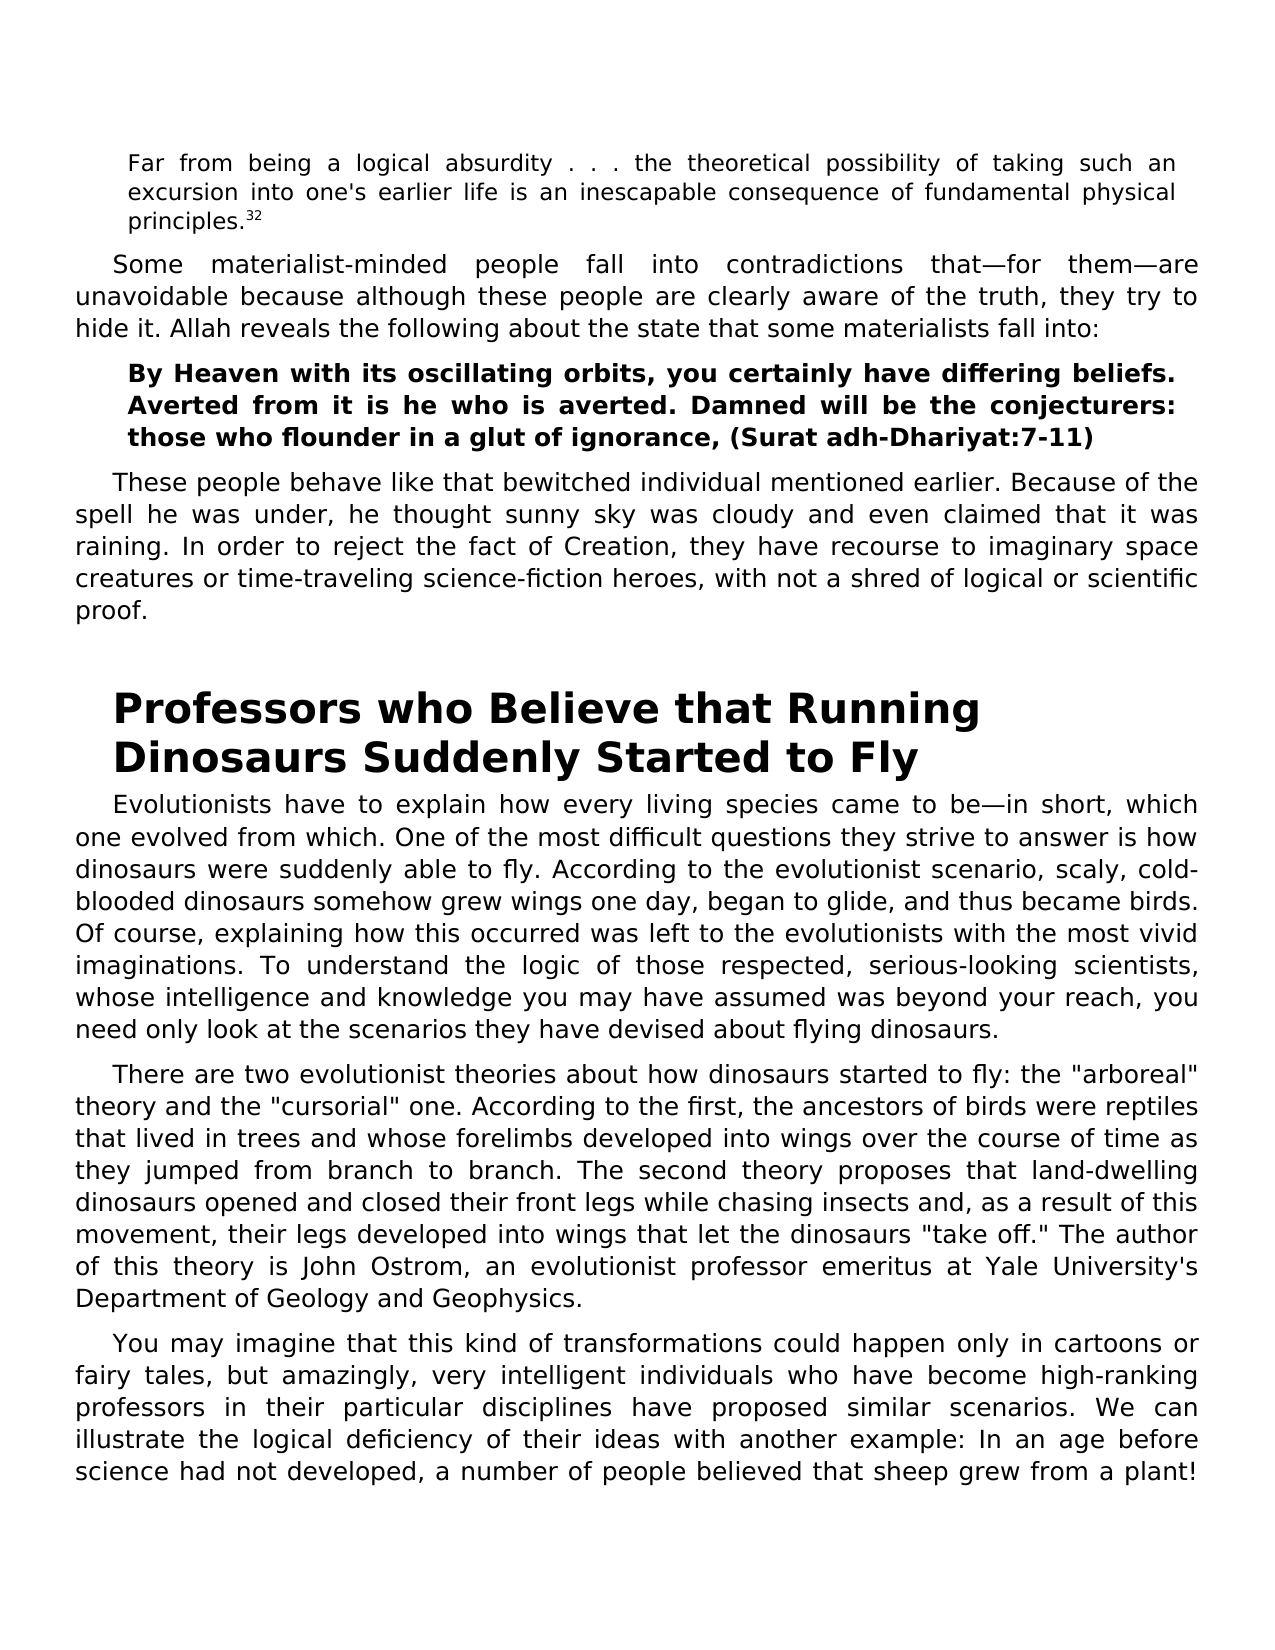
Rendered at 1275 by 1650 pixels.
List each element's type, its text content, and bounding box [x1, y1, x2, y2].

text There are two evolutionist theories about how dinosaurs started to fly: the "arboreal" theory and the "cursorial" one. According to the first, the ancestors of birds were reptiles that lived in trees and whose forelimbs developed into wings over the course of time as they jumped from branch to branch. The second theory proposes that land-dwelling dinosaurs opened and closed their front legs while chasing insects and, as a result of this movement, their legs developed into wings that let the dinosaurs "take off." The author of this theory is John Ostrom, an evolutionist professor emeritus at Yale University's Department of Geology and Geophysics. [75, 1060, 1200, 1314]
text These people behave like that bewitched individual mentioned earlier. Because of the spell he was under, he thought sunny sky was cloudy and even claimed that it was raining. In order to reject the fact of Creation, they have recourse to imaginary space creatures or time-traveling science-fiction heroes, with not a shred of logical or scientific proof. [75, 468, 1200, 625]
text By Heaven with its oscillating orbits, you certainly have differing beliefs. Averted from it is he who is averted. Damned will be the conjecturers: those who flounder in a glut of ignorance, (Surat adh-Dhariyat:7-11) [127, 359, 1177, 452]
text Some materialist-minded people fall into contradictions that—for them—are unavoidable because although these people are clearly aware of the truth, they try to hide it. Allah reveals the following about the state that some materialists fall into: [75, 250, 1200, 344]
subtitle Professors who Believe that Running Dinosaurs Suddenly Started to Fly [112, 685, 1200, 782]
text Far from being a logical absurdity . . . the theoretical possibility of taking such an excursion into one's earlier life is an inescapable consequence of fundamental physical principles.32 [127, 150, 1177, 235]
text You may imagine that this kind of transformations could happen only in cartoons or fairy tales, but amazingly, very intelligent individuals who have become high-ranking professors in their particular disciplines have proposed similar scenarios. We can illustrate the logical deficiency of their ideas with another example: In an age before science had not developed, a number of people believed that sheep grew from a plant! [75, 1329, 1200, 1487]
text Evolutionists have to explain how every living species came to be—in short, which one evolved from which. One of the most difficult questions they strive to answer is how dinosaurs were suddenly able to fly. According to the evolutionist scenario, scaly, cold-blooded dinosaurs somehow grew wings one day, began to glide, and thus became birds. Of course, explaining how this occurred was left to the evolutionists with the most vivid imaginations. To understand the logic of those respected, serious-looking scientists, whose intelligence and knowledge you may have assumed was beyond your reach, you need only look at the scenarios they have devised about flying dinosaurs. [75, 791, 1200, 1044]
